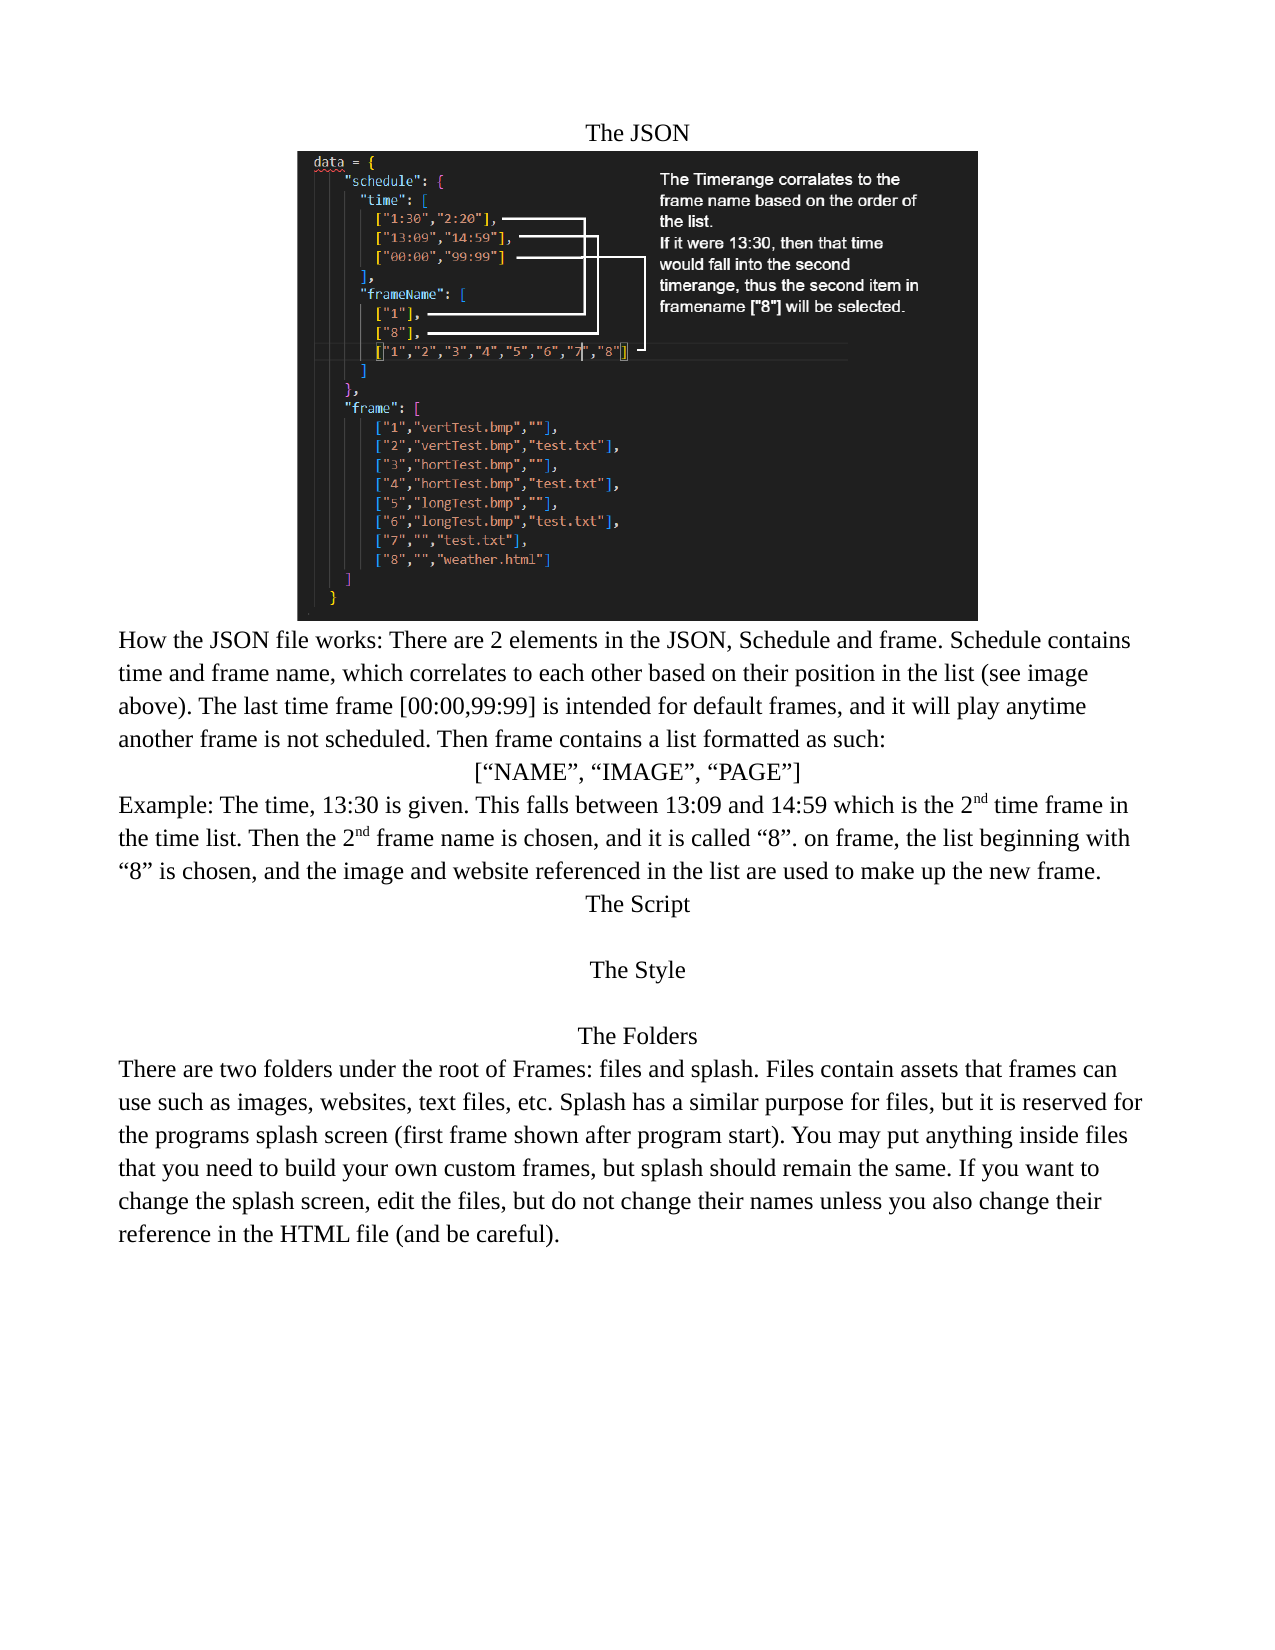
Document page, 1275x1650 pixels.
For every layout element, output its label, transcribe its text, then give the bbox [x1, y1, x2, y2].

text The Style [118, 955, 1157, 984]
text There are two folders under the root of Frames: files and splash. Files contain assets that frames can use such as images, websites, text files, etc. Splash has a similar purpose for files, but it is reserved for the programs splash screen (first frame shown after program start). You may put anything inside files that you need to build your own custom frames, but splash should remain the same. If you want to change the splash screen, edit the files, but do not change their names unless you also change their reference in the HTML file (and be careful). [118, 1054, 1157, 1248]
text The JSON [118, 118, 1157, 147]
text The Script [118, 889, 1157, 918]
text [“NAME”, “IMAGE”, “PAGE”] [118, 757, 1157, 786]
picture [297, 151, 978, 621]
text The Folders [118, 1021, 1157, 1050]
text How the JSON file works: There are 2 elements in the JSON, Schedule and frame. Schedule contains time and frame name, which correlates to each other based on their position in the list (see image above). The last time frame [00:00,99:99] is intended for default frames, and it will play anytime another frame is not scheduled. Then frame contains a list formatted as such: [118, 151, 1157, 753]
text Example: The time, 13:30 is given. This falls between 13:09 and 14:59 which is the 2nd time frame in the time list. Then the 2nd frame name is chosen, and it is called “8”. on frame, the list beginning with “8” is chosen, and the image and website referenced in the list are used to make up the new frame. [118, 790, 1157, 885]
